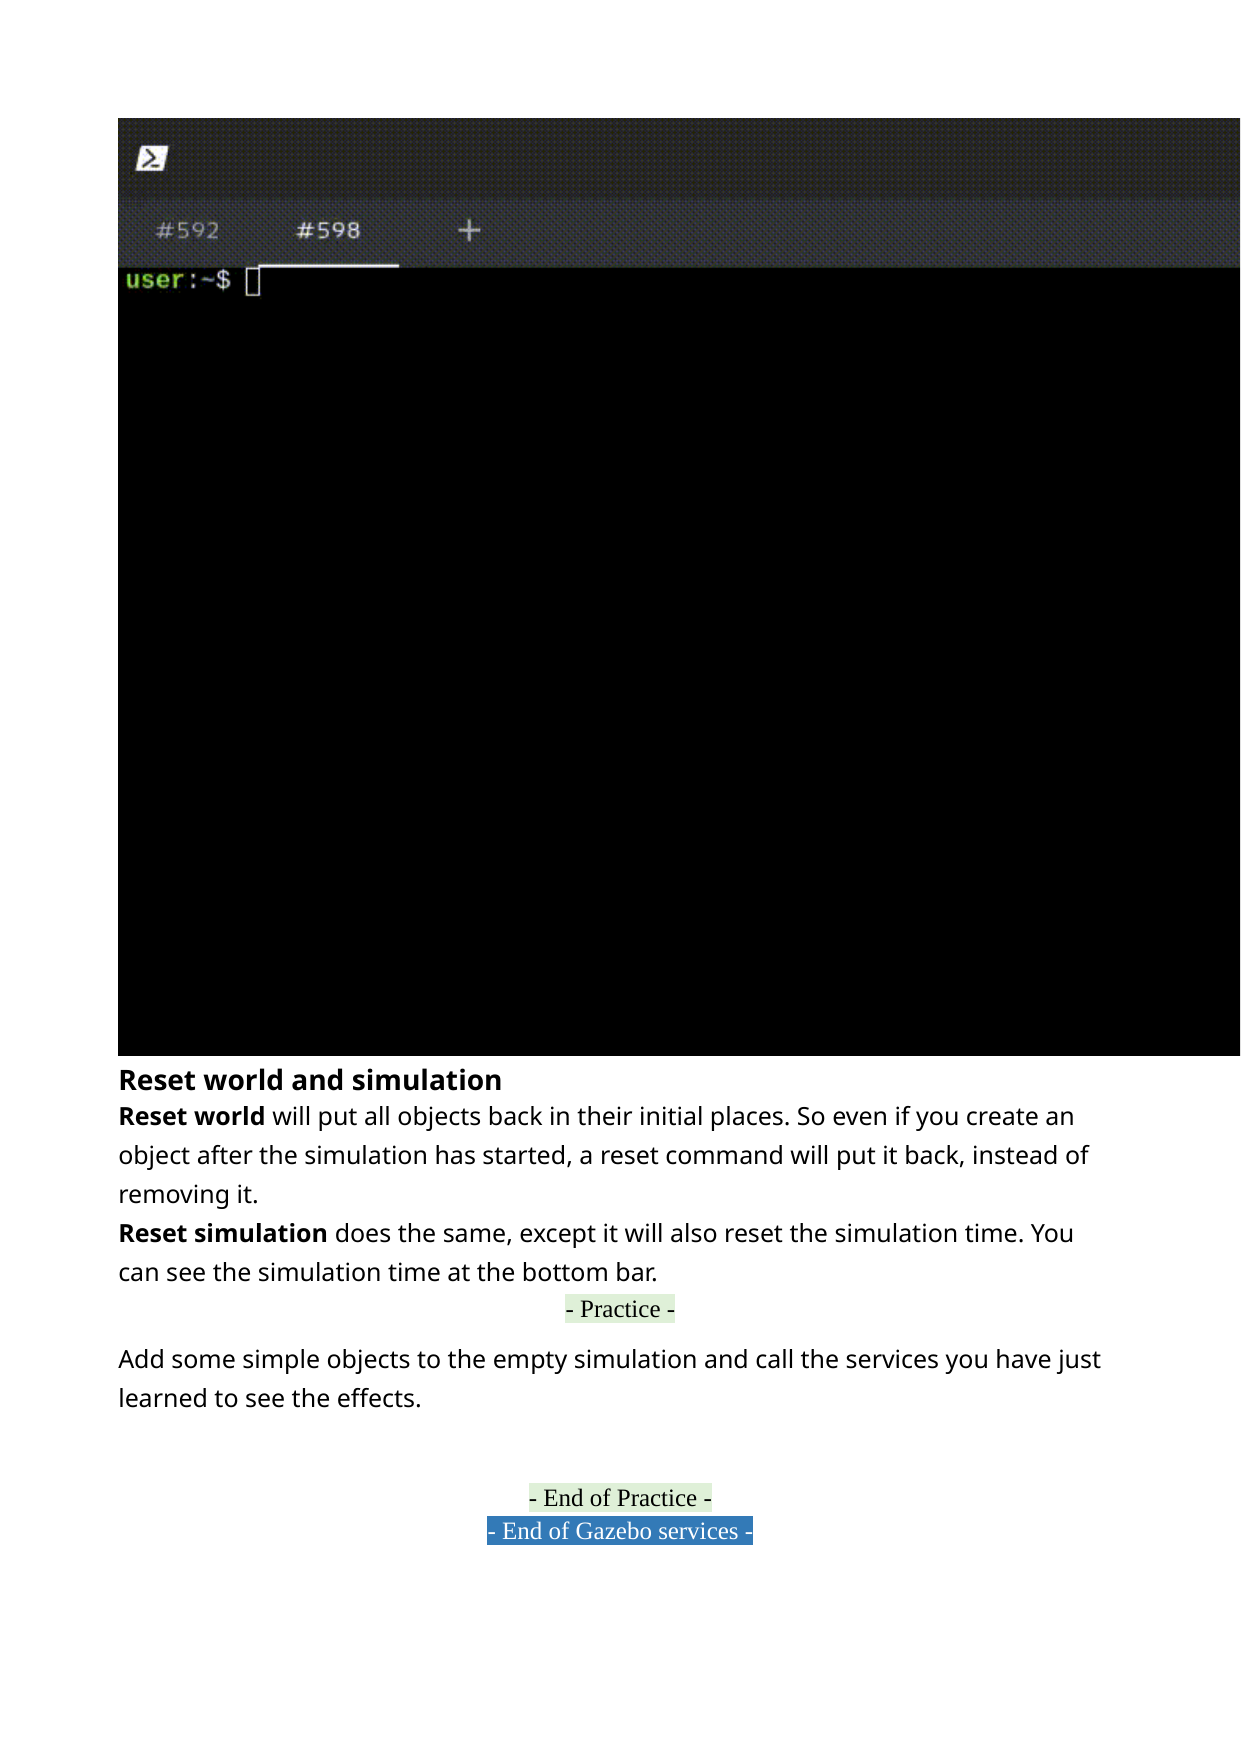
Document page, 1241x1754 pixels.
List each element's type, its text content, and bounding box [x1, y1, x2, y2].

text - End of Practice - [118, 1483, 1122, 1512]
text Reset simulation does the same, except it will also reset the simulation time. You can see the simulation time at the bottom bar. [118, 1216, 1122, 1289]
text Add some simple objects to the empty simulation and call the services you have just learned to see the effects. [118, 1342, 1122, 1415]
text Reset world will put all objects back in their initial places. So even if you create an object after the simulation has started, a reset command will put it back, instead of removing it. [118, 1098, 1122, 1211]
text - Practice - [118, 1294, 1122, 1323]
subtitle Reset world and simulation [118, 1060, 1122, 1098]
text - End of Gazebo services - [118, 1516, 1122, 1545]
picture [118, 118, 1241, 1056]
